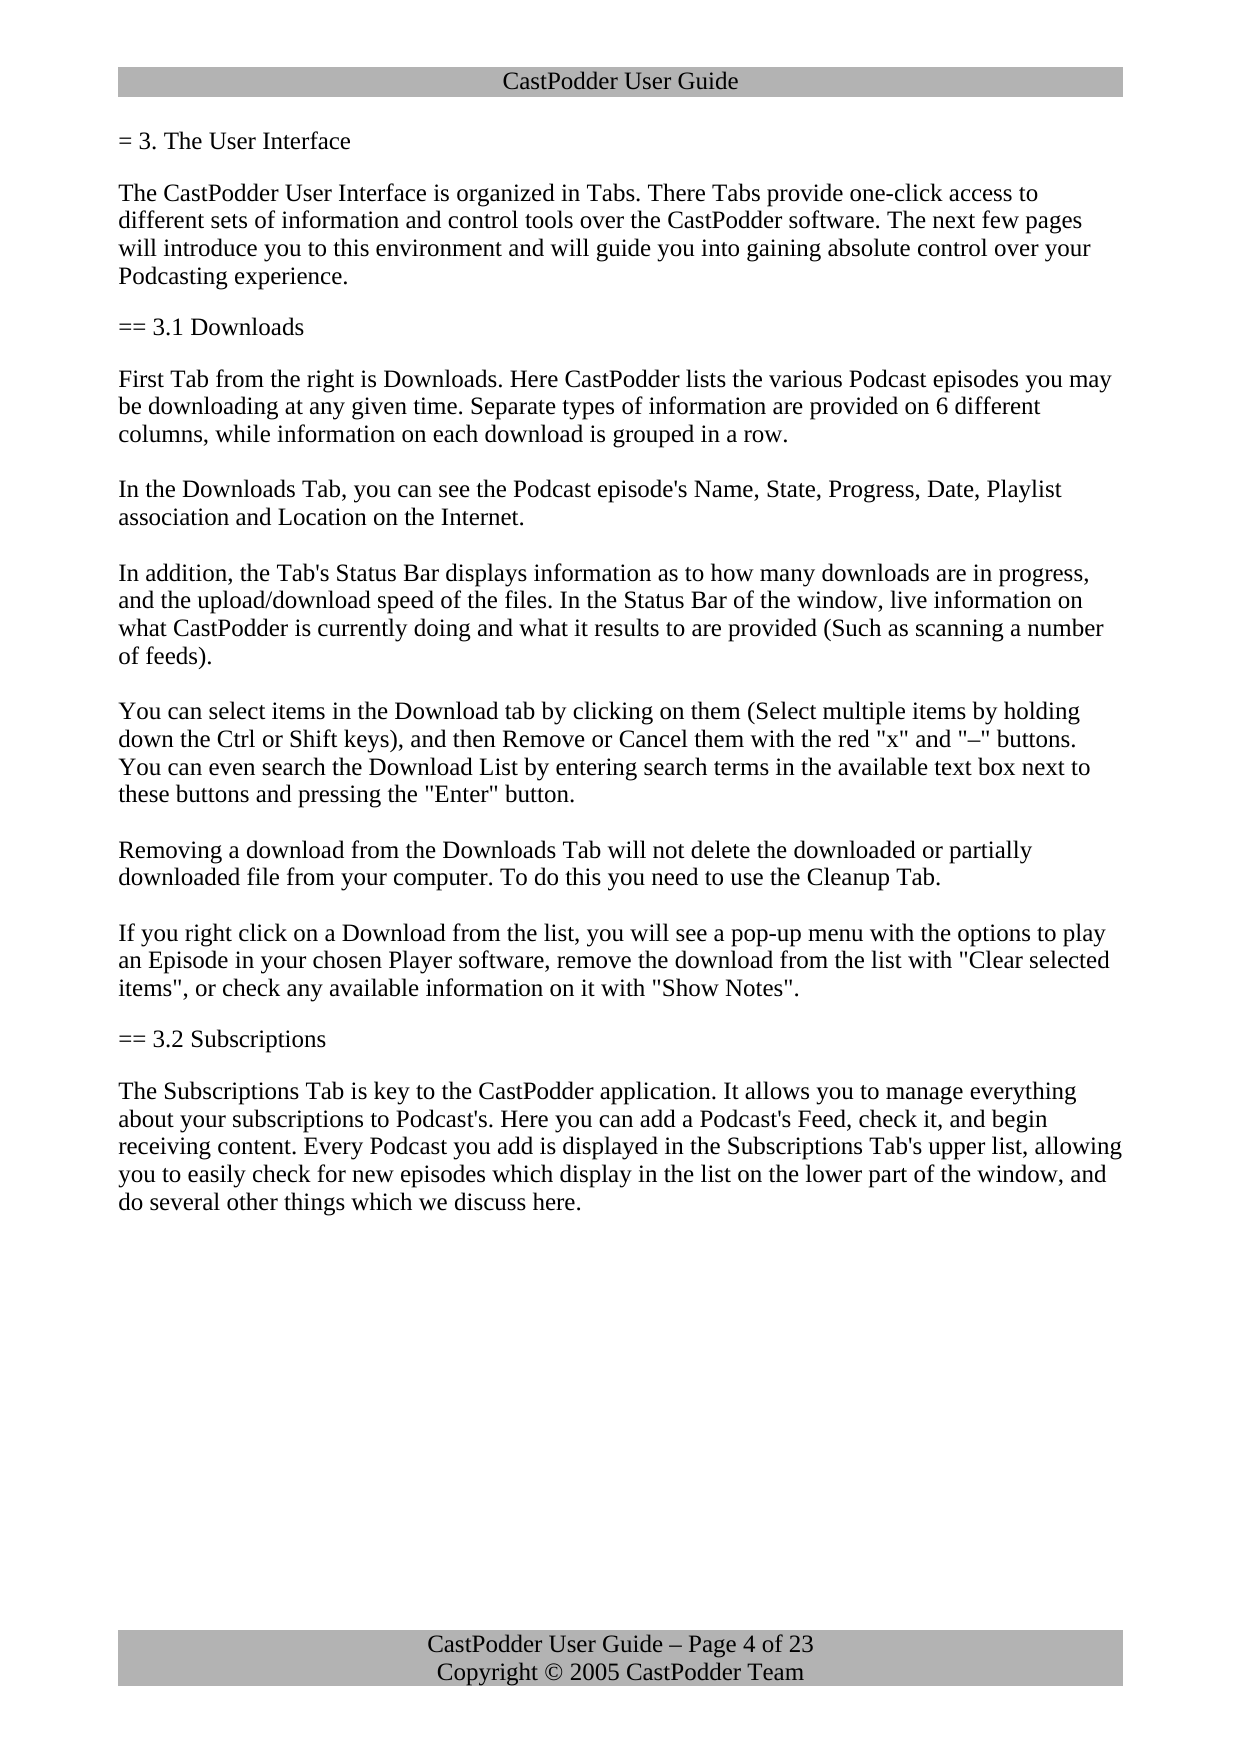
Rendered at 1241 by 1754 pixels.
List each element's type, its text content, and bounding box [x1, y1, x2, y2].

text In addition, the Tab's Status Bar displays information as to how many downloads are in progress, and the upload/download speed of the files. In the Status Bar of the window, live information on what CastPodder is currently doing and what it results to are provided (Such as scanning a number of feeds). [118, 559, 1123, 669]
text First Tab from the right is Downloads. Here CastPodder lists the various Podcast episodes you may be downloading at any given time. Separate types of information are provided on 6 different columns, while information on each download is grouped in a row. [118, 365, 1123, 448]
text The Subscriptions Tab is key to the CastPodder application. It allows you to manage everything about your subscriptions to Podcast's. Here you can add a Podcast's Feed, check it, and begin receiving content. Every Podcast you add is displayed in the Subscriptions Tab's upper list, allowing you to easily check for new episodes which display in the list on the lower part of the window, and do several other things which we discuss here. [118, 1077, 1123, 1216]
text = 3. The User Interface [118, 127, 1123, 155]
text == 3.1 Downloads [118, 313, 1123, 341]
text The CastPodder User Interface is organized in Tabs. There Tabs provide one-click access to different sets of information and control tools over the CastPodder software. The next few pages will introduce you to this environment and will guide you into gaining absolute control over your Podcasting experience. [118, 179, 1123, 290]
text If you right click on a Download from the list, you will see a pop-up menu with the options to play an Episode in your chosen Player software, remove the download from the list with "Clear selected items", or check any available information on it with "Show Notes". [118, 919, 1123, 1002]
text == 3.2 Subscriptions [118, 1026, 1123, 1053]
text You can select items in the Download tab by clicking on them (Select multiple items by holding down the Ctrl or Shift keys), and then Remove or Cancel them with the red "x" and "–" buttons. You can even search the Download List by entering search terms in the available text box next to these buttons and pressing the "Enter" button. [118, 697, 1123, 808]
text Removing a download from the Downloads Tab will not delete the downloaded or partially downloaded file from your computer. To do this you need to use the Cleanup Tab. [118, 836, 1123, 891]
text In the Downloads Tab, you can see the Podcast episode's Name, State, Progress, Date, Playlist association and Location on the Internet. [118, 476, 1123, 531]
